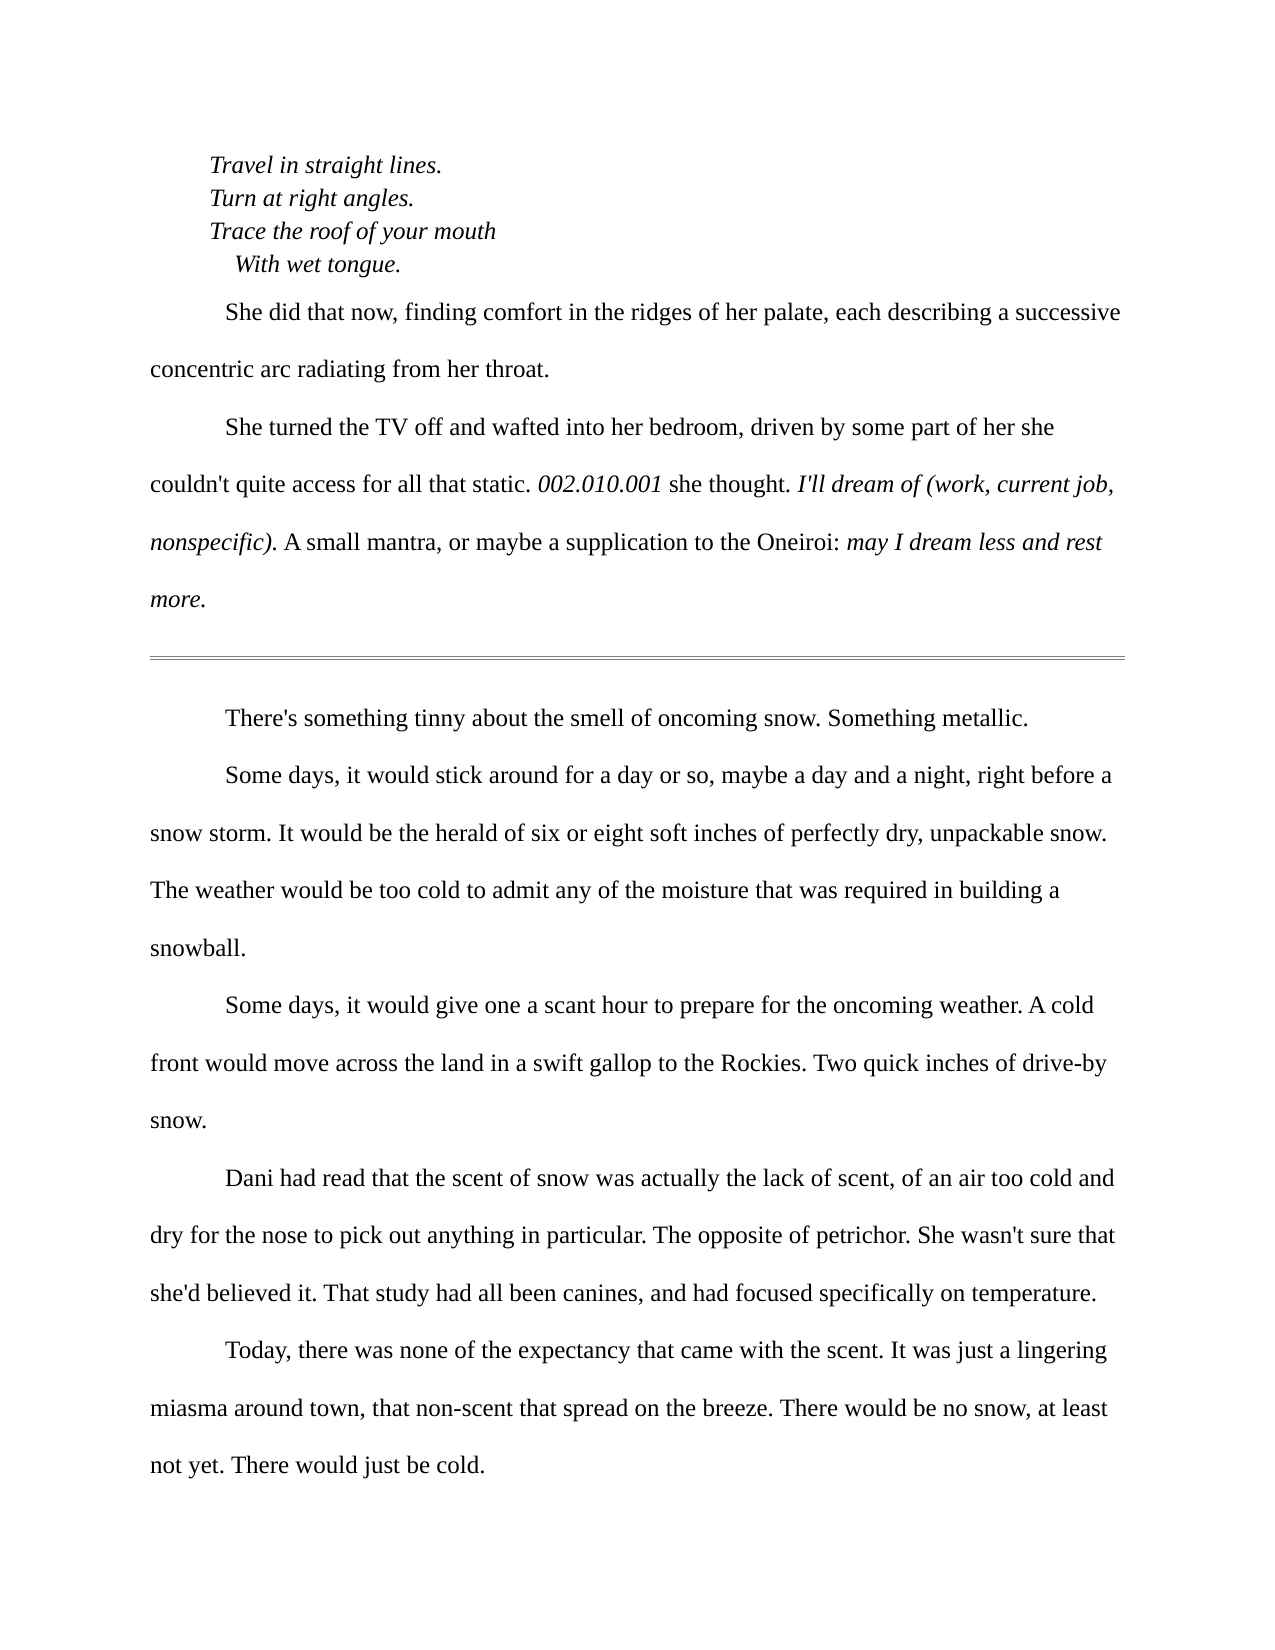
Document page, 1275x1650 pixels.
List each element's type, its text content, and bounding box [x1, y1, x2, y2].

text She did that now, finding comfort in the ridges of her palate, each describing a successive concentric arc radiating from her throat. [150, 297, 1125, 383]
text Some days, it would stick around for a day or so, maybe a day and a night, right before a snow storm. It would be the herald of six or eight soft inches of perfectly dry, unpackable snow. The weather would be too cold to admit any of the moisture that was required in building a snowball. [150, 760, 1125, 961]
text She turned the TV off and wafted into her bedroom, driven by some part of her she couldn't quite access for all that static. 002.010.001 she thought. I'll dream of (work, current job, nonspecific). A small mantra, or maybe a supplication to the Oneiroi: may I dream less and rest more. [150, 412, 1125, 613]
text Some days, it would give one a scant hour to prepare for the oncoming weather. A cold front would move across the land in a swift gallop to the Rockies. Two quick inches of drive-by snow. [150, 990, 1125, 1134]
text There's something tinny about the smell of oncoming snow. Something metallic. [150, 703, 1125, 731]
text Today, there was none of the expectancy that came with the scent. It was just a lingering miasma around town, that non-scent that spread on the breeze. There would be no snow, at least not yet. There would just be cold. [150, 1335, 1125, 1479]
text Dani had read that the scent of snow was actually the lack of scent, of an air too cold and dry for the nose to pick out anything in particular. The opposite of petrichor. She wasn't sure that she'd believed it. That study had all been canines, and had focused specifically on temperature. [150, 1163, 1125, 1306]
text Travel in straight lines. Turn at right angles. Trace the roof of your mouth With wet tongue. [209, 150, 1066, 278]
